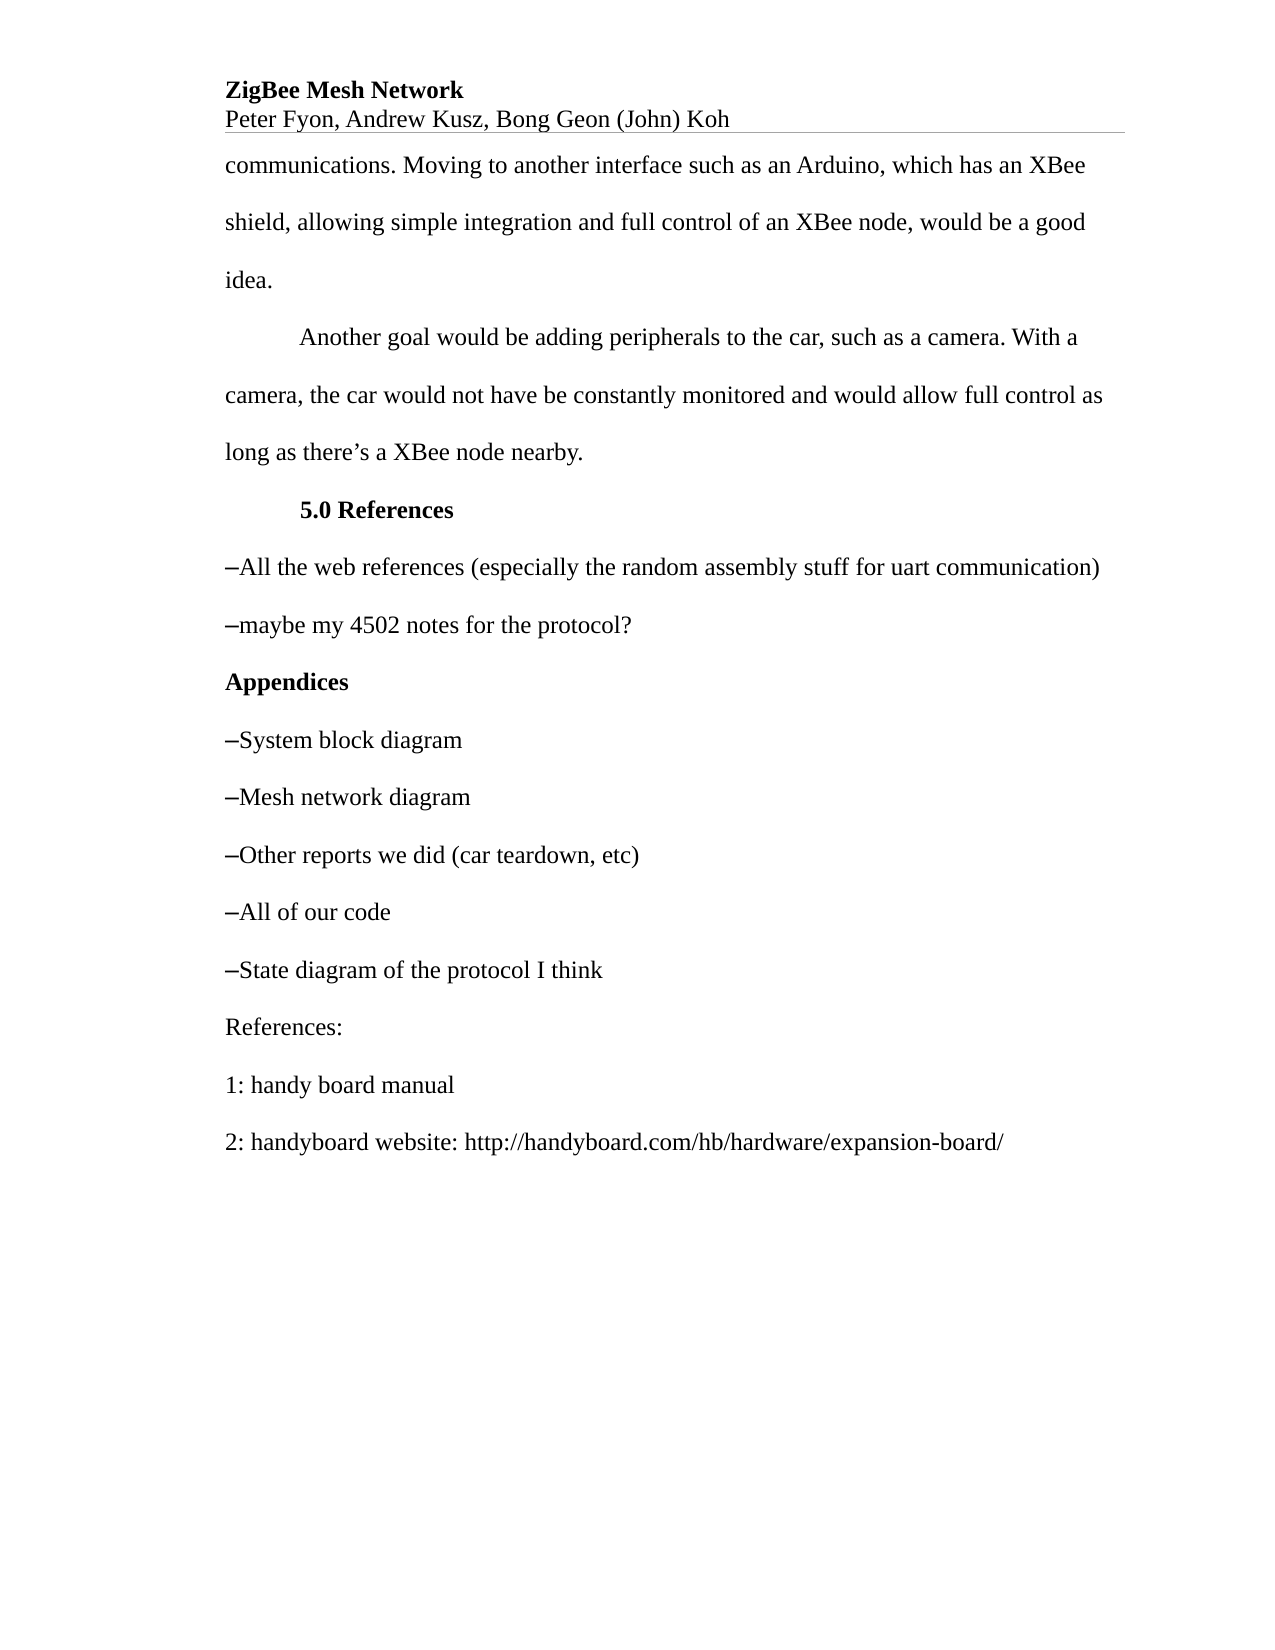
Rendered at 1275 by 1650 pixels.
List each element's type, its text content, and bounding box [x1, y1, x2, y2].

text 5.0 References [225, 495, 1125, 524]
list maybe my 4502 notes for the protocol? [225, 610, 1125, 639]
list Other reports we did (car teardown, etc) [225, 840, 1125, 869]
list Mesh network diagram [225, 782, 1125, 811]
list State diagram of the protocol I think [225, 955, 1125, 984]
list All the web references (especially the random assembly stuff for uart communication) [225, 552, 1125, 581]
text Appendices [225, 667, 1125, 696]
list All of our code [225, 897, 1125, 926]
text 2: handyboard website: http://handyboard.com/hb/hardware/expansion-board/ [225, 1127, 1125, 1156]
text Another goal would be adding peripherals to the car, such as a camera. With a camera, the car would not have be constantly monitored and would allow full control as long as there’s a XBee node nearby. [225, 322, 1125, 466]
text communications. Moving to another interface such as an Arduino, which has an XBee shield, allowing simple integration and full control of an XBee node, would be a good idea. [225, 150, 1125, 294]
text References: [225, 1012, 1125, 1041]
text 1: handy board manual [225, 1070, 1125, 1099]
list System block diagram [225, 725, 1125, 754]
